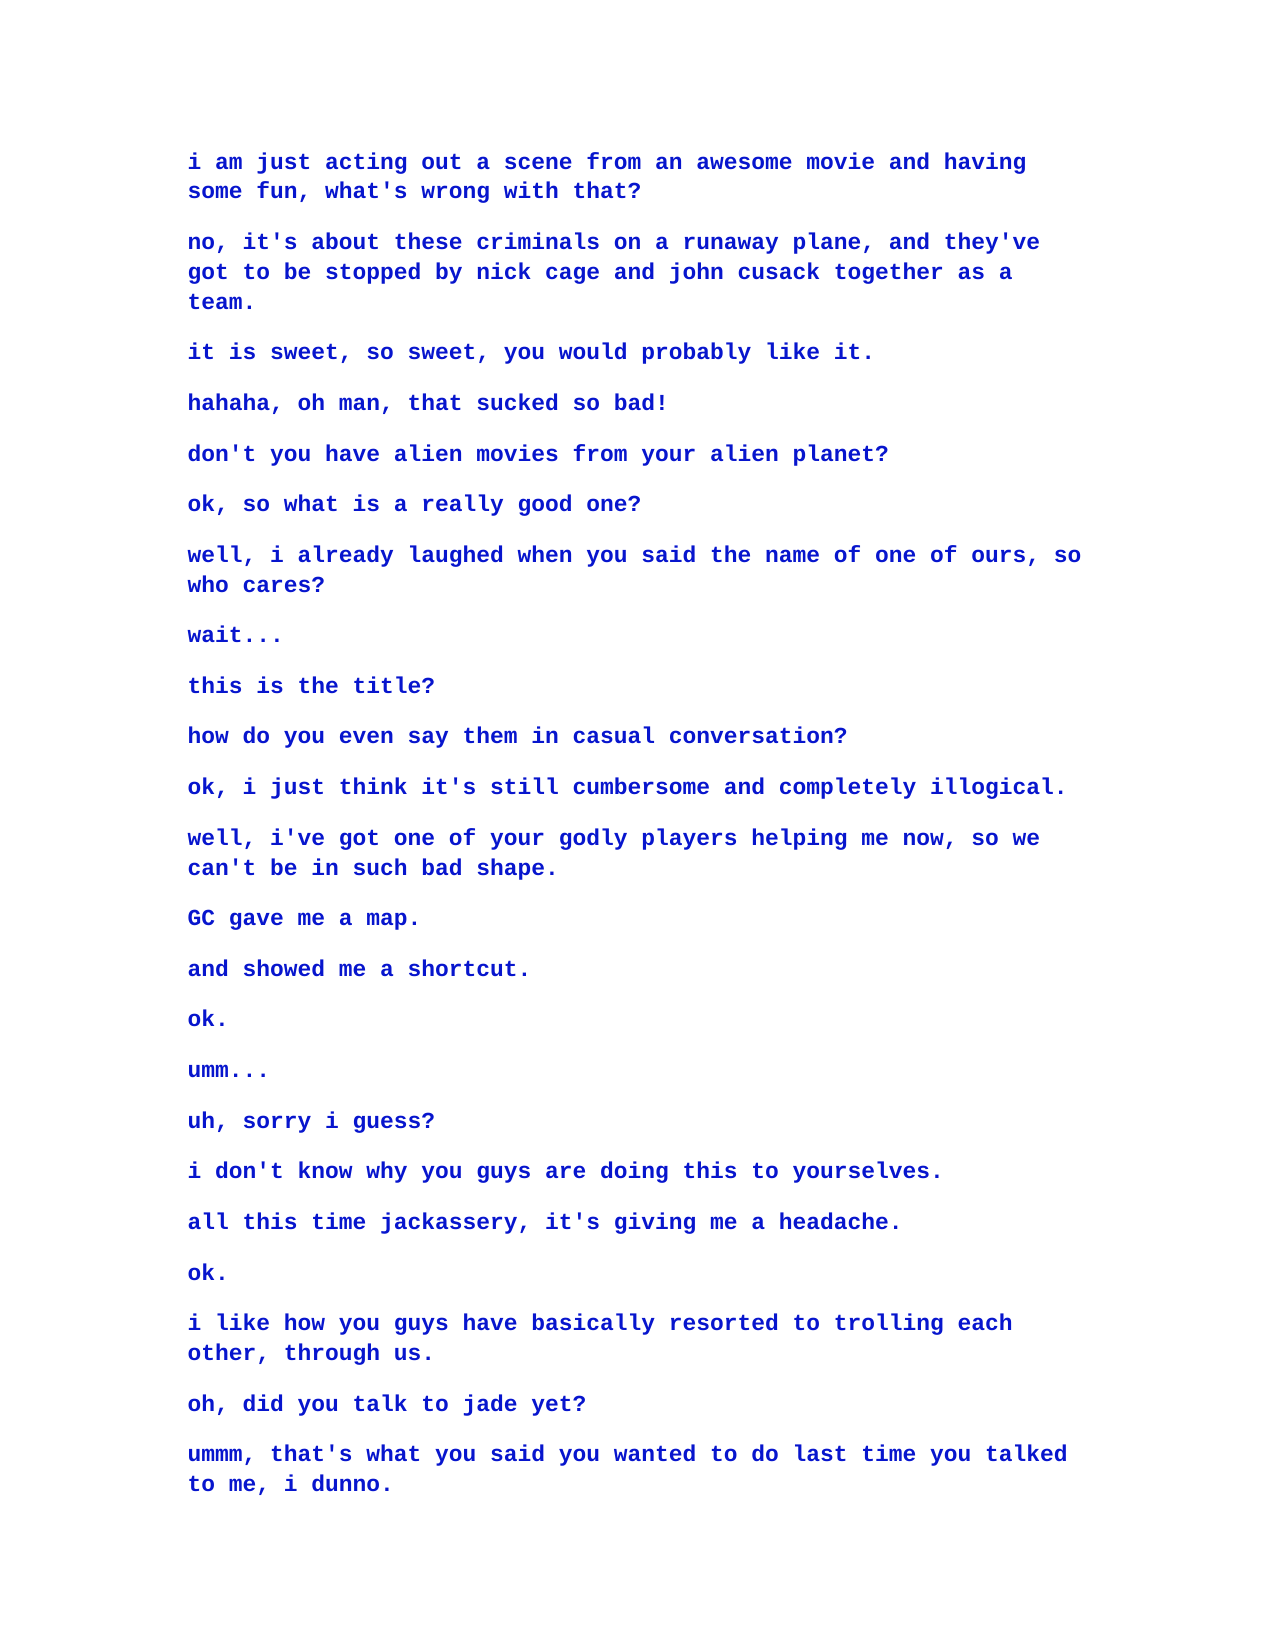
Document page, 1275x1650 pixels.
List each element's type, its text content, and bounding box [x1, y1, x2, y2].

text well, i already laughed when you said the name of one of ours, so who cares? [187, 543, 1087, 599]
text ok. [187, 1008, 1087, 1034]
text i like how you guys have basically resorted to trolling each other, through us. [187, 1311, 1087, 1367]
text and showed me a shortcut. [187, 957, 1087, 983]
text i am just acting out a scene from an awesome movie and having some fun, what's wrong with that? [187, 150, 1087, 206]
text ok. [187, 1261, 1087, 1287]
text wait... [187, 623, 1087, 649]
text oh, did you talk to jade yet? [187, 1392, 1087, 1418]
text GC gave me a map. [187, 906, 1087, 932]
text no, it's about these criminals on a runaway plane, and they've got to be stopped by nick cage and john cusack together as a team. [187, 230, 1087, 316]
text i don't know why you guys are doing this to yourselves. [187, 1159, 1087, 1186]
text uh, sorry i guess? [187, 1109, 1087, 1135]
text how do you even say them in casual conversation? [187, 725, 1087, 751]
text well, i've got one of your godly players helping me now, so we can't be in such bad shape. [187, 826, 1087, 882]
text it is sweet, so sweet, you would probably like it. [187, 341, 1087, 367]
text ummm, that's what you said you wanted to do last time you talked to me, i dunno. [187, 1442, 1087, 1498]
text hahaha, oh man, that sucked so bad! [187, 391, 1087, 417]
text this is the title? [187, 674, 1087, 700]
text ok, i just think it's still cumbersome and completely illogical. [187, 775, 1087, 801]
text umm... [187, 1058, 1087, 1084]
text ok, so what is a really good one? [187, 492, 1087, 518]
text don't you have alien movies from your alien planet? [187, 442, 1087, 468]
text all this time jackassery, it's giving me a headache. [187, 1210, 1087, 1236]
